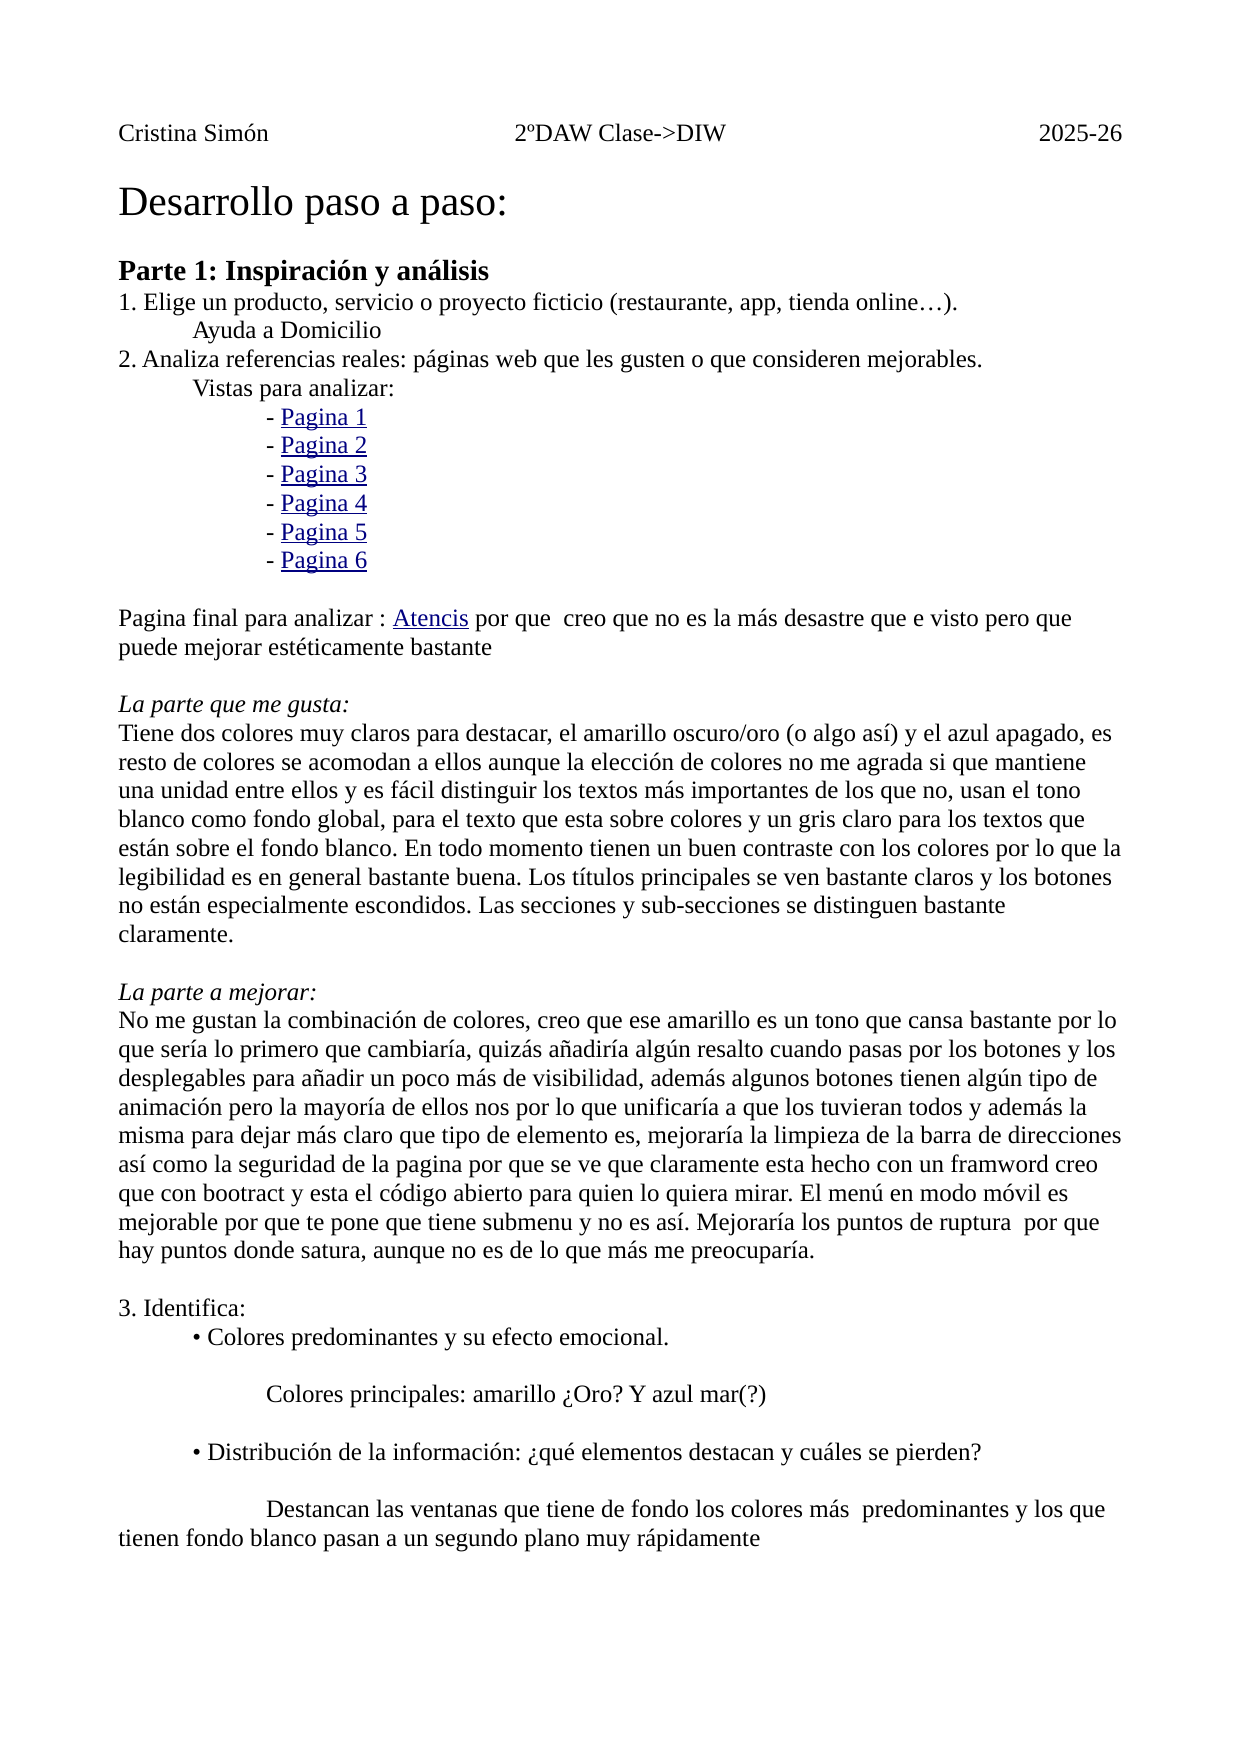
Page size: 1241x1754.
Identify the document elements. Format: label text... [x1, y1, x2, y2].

text - Pagina 4 [118, 488, 1122, 517]
text Desarrollo paso a paso: [118, 176, 1122, 224]
text - Pagina 1 [118, 402, 1122, 430]
text Parte 1: Inspiración y análisis [118, 253, 1122, 287]
text - Pagina 2 [118, 430, 1122, 459]
text 2. Analiza referencias reales: páginas web que les gusten o que consideren mejorables. [118, 344, 1122, 373]
text Ayuda a Domicilio [118, 315, 1122, 344]
text - Pagina 3 [118, 459, 1122, 488]
text • Colores predominantes y su efecto emocional. [118, 1322, 1122, 1350]
text Pagina final para analizar : Atencis por que creo que no es la más desastre que e visto pero que puede mejorar estéticamente bastante [118, 603, 1122, 660]
text - Pagina 5 [118, 517, 1122, 545]
text Tiene dos colores muy claros para destacar, el amarillo oscuro/oro (o algo así) y el azul apagado, es resto de colores se acomodan a ellos aunque la elección de colores no me agrada si que mantiene una unidad entre ellos y es fácil distinguir los textos más importantes de los que no, usan el tono blanco como fondo global, para el texto que esta sobre colores y un gris claro para los textos que están sobre el fondo blanco. En todo momento tienen un buen contraste con los colores por lo que la legibilidad es en general bastante buena. Los títulos principales se ven bastante claros y los botones no están especialmente escondidos. Las secciones y sub-secciones se distinguen bastante claramente. [118, 718, 1122, 948]
text 1. Elige un producto, servicio o proyecto ficticio (restaurante, app, tienda online…). [118, 287, 1122, 315]
text Colores principales: amarillo ¿Oro? Y azul mar(?) [118, 1379, 1122, 1408]
text La parte que me gusta: [118, 689, 1122, 718]
text La parte a mejorar: [118, 977, 1122, 1005]
text 3. Identifica: [118, 1293, 1122, 1322]
text Vistas para analizar: [118, 373, 1122, 402]
text • Distribución de la información: ¿qué elementos destacan y cuáles se pierden? [118, 1437, 1122, 1465]
text - Pagina 6 [118, 545, 1122, 574]
text No me gustan la combinación de colores, creo que ese amarillo es un tono que cansa bastante por lo que sería lo primero que cambiaría, quizás añadiría algún resalto cuando pasas por los botones y los desplegables para añadir un poco más de visibilidad, además algunos botones tienen algún tipo de animación pero la mayoría de ellos nos por lo que unificaría a que los tuvieran todos y además la misma para dejar más claro que tipo de elemento es, mejoraría la limpieza de la barra de direcciones así como la seguridad de la pagina por que se ve que claramente esta hecho con un framword creo que con bootract y esta el código abierto para quien lo quiera mirar. El menú en modo móvil es mejorable por que te pone que tiene submenu y no es así. Mejoraría los puntos de ruptura por que hay puntos donde satura, aunque no es de lo que más me preocuparía. [118, 1005, 1122, 1264]
text Destancan las ventanas que tiene de fondo los colores más predominantes y los que tienen fondo blanco pasan a un segundo plano muy rápidamente [118, 1494, 1122, 1552]
